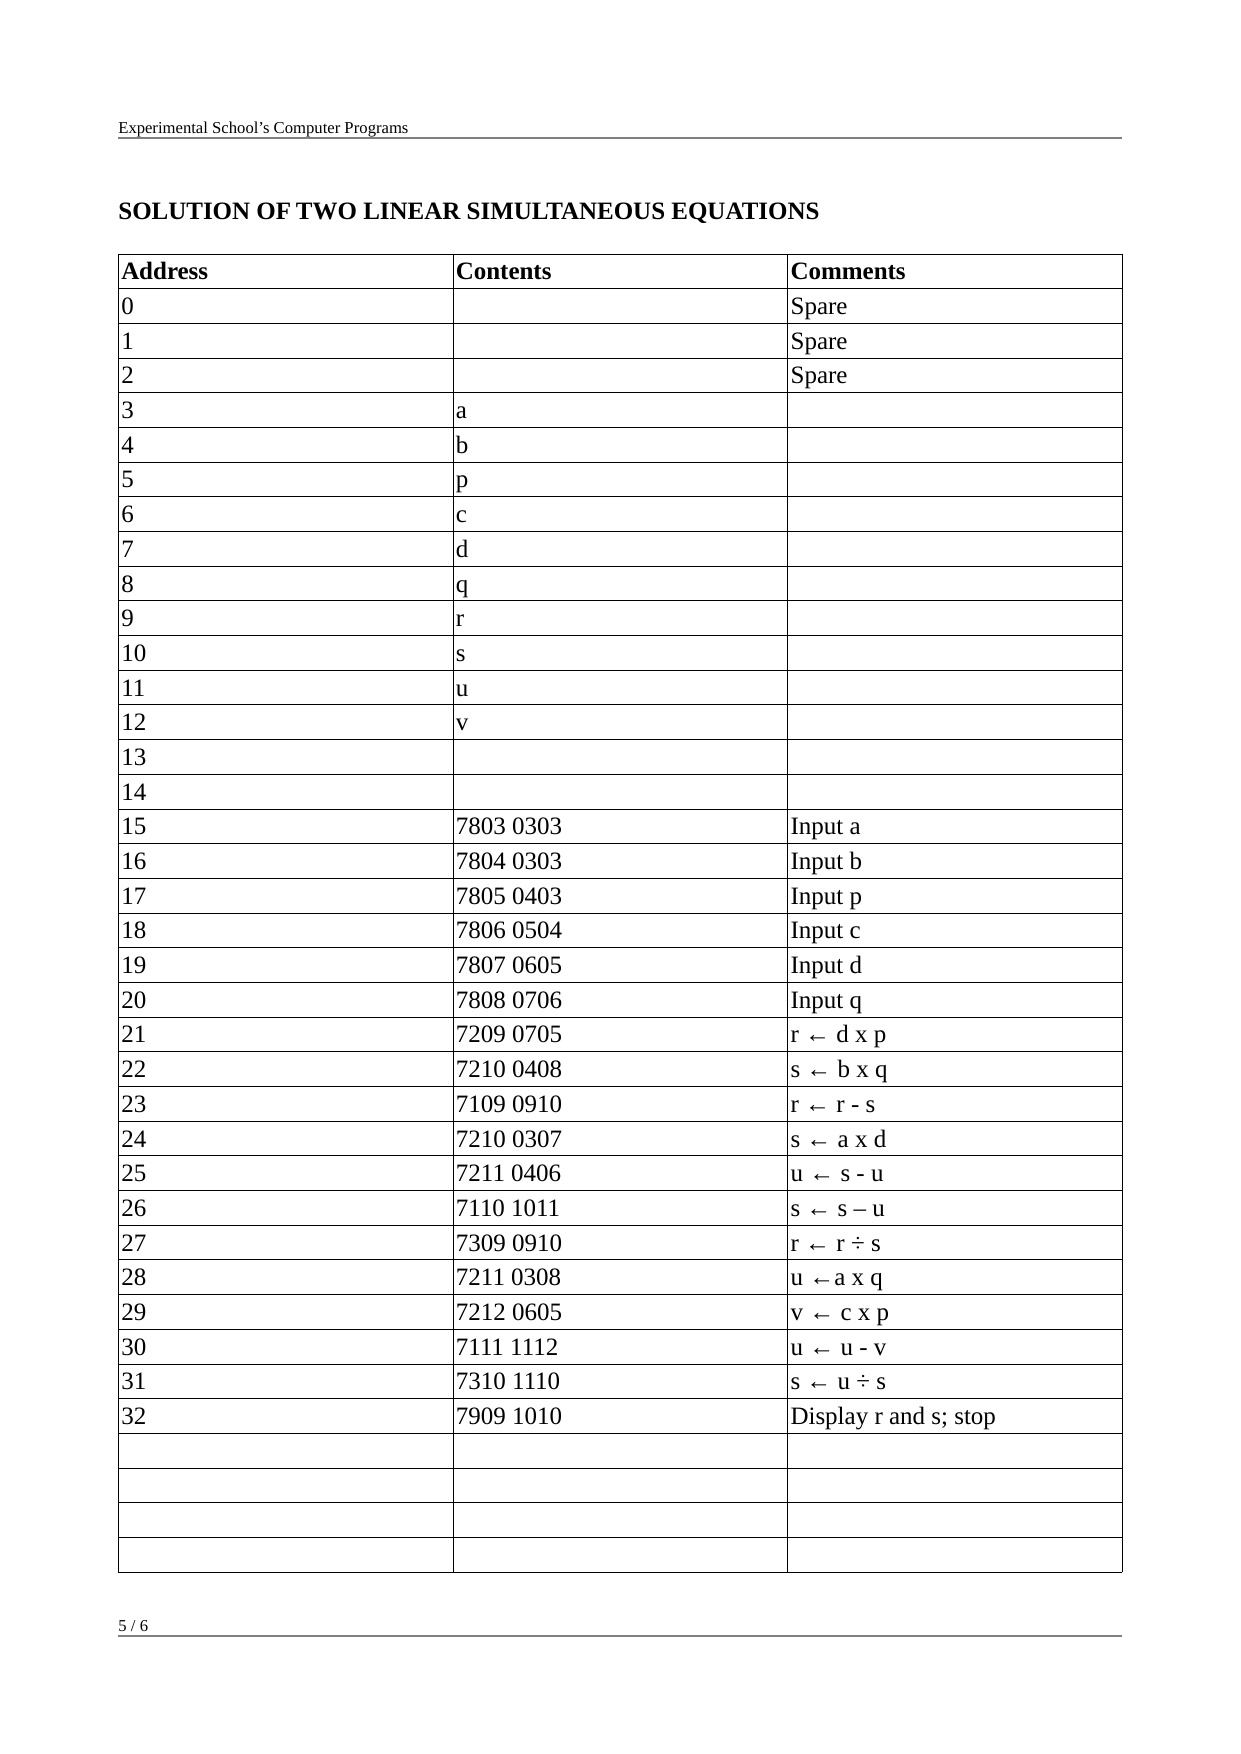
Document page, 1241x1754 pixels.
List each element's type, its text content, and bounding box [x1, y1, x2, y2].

table_cell 7109 0910 [454, 1087, 787, 1121]
table_cell 7 [119, 532, 453, 566]
table_cell Spare [788, 324, 1122, 357]
table_cell 15 [119, 810, 453, 843]
table_cell [454, 359, 787, 392]
table_cell [454, 289, 787, 323]
table_cell [788, 775, 1122, 808]
table_header Address [119, 255, 453, 288]
table_cell 31 [119, 1365, 453, 1398]
table_cell 7210 0307 [454, 1122, 787, 1155]
table_cell [788, 1434, 1122, 1467]
table_cell 7210 0408 [454, 1052, 787, 1086]
table_cell 7807 0605 [454, 948, 787, 982]
table_cell s ← a x d [788, 1122, 1122, 1155]
table_cell [788, 601, 1122, 635]
table_cell 30 [119, 1330, 453, 1363]
table_cell 7806 0504 [454, 914, 787, 947]
table_cell 32 [119, 1399, 453, 1433]
table_cell r [454, 601, 787, 635]
table_cell r ← r ÷ s [788, 1226, 1122, 1259]
table_cell 27 [119, 1226, 453, 1259]
table_cell [788, 463, 1122, 496]
table_cell 0 [119, 289, 453, 323]
table_cell a [454, 393, 787, 427]
table_cell [788, 740, 1122, 774]
table_cell Input q [788, 983, 1122, 1017]
table_cell 22 [119, 1052, 453, 1086]
table_cell b [454, 428, 787, 462]
table_cell Input c [788, 914, 1122, 947]
table_cell 7909 1010 [454, 1399, 787, 1433]
table_cell s ← u ÷ s [788, 1365, 1122, 1398]
table_cell Input b [788, 844, 1122, 878]
table_cell [119, 1538, 453, 1572]
table_cell 28 [119, 1260, 453, 1294]
table_cell Input a [788, 810, 1122, 843]
table_cell 7808 0706 [454, 983, 787, 1017]
table_cell v [454, 705, 787, 739]
table_cell 21 [119, 1018, 453, 1051]
table_cell 14 [119, 775, 453, 808]
table_cell [454, 1434, 787, 1467]
table_cell q [454, 567, 787, 600]
table_cell 4 [119, 428, 453, 462]
table_cell 12 [119, 705, 453, 739]
table_cell 2 [119, 359, 453, 392]
table_cell [454, 740, 787, 774]
table_cell [788, 671, 1122, 704]
table_cell u [454, 671, 787, 704]
table_header Comments [788, 255, 1122, 288]
table_cell Spare [788, 289, 1122, 323]
table_header Contents [454, 255, 787, 288]
table_cell 25 [119, 1156, 453, 1190]
table_cell 7212 0605 [454, 1295, 787, 1329]
table_cell 8 [119, 567, 453, 600]
table_cell 17 [119, 879, 453, 912]
table_cell 7110 1011 [454, 1191, 787, 1225]
table_cell 29 [119, 1295, 453, 1329]
table_cell Input d [788, 948, 1122, 982]
table_cell s ← b x q [788, 1052, 1122, 1086]
table_cell 11 [119, 671, 453, 704]
table_cell Display r and s; stop [788, 1399, 1122, 1433]
table_cell 7209 0705 [454, 1018, 787, 1051]
table_cell r ← r - s [788, 1087, 1122, 1121]
table_cell 7803 0303 [454, 810, 787, 843]
table_cell [788, 497, 1122, 531]
table_cell c [454, 497, 787, 531]
table_cell [788, 1538, 1122, 1572]
table_cell 13 [119, 740, 453, 774]
table_cell [454, 1469, 787, 1502]
table_cell s ← s – u [788, 1191, 1122, 1225]
table_cell [454, 324, 787, 357]
table_cell u ←a x q [788, 1260, 1122, 1294]
table_cell [788, 567, 1122, 600]
table_cell Spare [788, 359, 1122, 392]
table_cell 23 [119, 1087, 453, 1121]
table_cell [119, 1503, 453, 1537]
table_cell [788, 1503, 1122, 1537]
table_cell u ← s - u [788, 1156, 1122, 1190]
table_cell [119, 1434, 453, 1467]
table_cell [788, 532, 1122, 566]
table_cell 7211 0308 [454, 1260, 787, 1294]
table_cell [454, 1503, 787, 1537]
text SOLUTION OF TWO LINEAR SIMULTANEOUS EQUATIONS [118, 196, 1122, 225]
table_cell 18 [119, 914, 453, 947]
table_cell 7805 0403 [454, 879, 787, 912]
table_cell 7309 0910 [454, 1226, 787, 1259]
table_cell 3 [119, 393, 453, 427]
table_cell 7804 0303 [454, 844, 787, 878]
table_cell 6 [119, 497, 453, 531]
table_cell u ← u - v [788, 1330, 1122, 1363]
table_cell 10 [119, 636, 453, 670]
table_cell [119, 1469, 453, 1502]
table_cell [788, 428, 1122, 462]
table_cell [788, 1469, 1122, 1502]
table_cell [454, 775, 787, 808]
table_cell r ← d x p [788, 1018, 1122, 1051]
table_cell [454, 1538, 787, 1572]
table_cell 19 [119, 948, 453, 982]
table_cell 26 [119, 1191, 453, 1225]
table_cell p [454, 463, 787, 496]
table_cell [788, 636, 1122, 670]
table_cell 20 [119, 983, 453, 1017]
table_cell [788, 705, 1122, 739]
table_cell 9 [119, 601, 453, 635]
table_cell 24 [119, 1122, 453, 1155]
table_cell 16 [119, 844, 453, 878]
table_cell d [454, 532, 787, 566]
table_cell [788, 393, 1122, 427]
table_cell 5 [119, 463, 453, 496]
table_cell 7111 1112 [454, 1330, 787, 1363]
table_cell Input p [788, 879, 1122, 912]
table_cell 7310 1110 [454, 1365, 787, 1398]
table_cell v ← c x p [788, 1295, 1122, 1329]
table_cell 7211 0406 [454, 1156, 787, 1190]
table_cell s [454, 636, 787, 670]
table_cell 1 [119, 324, 453, 357]
